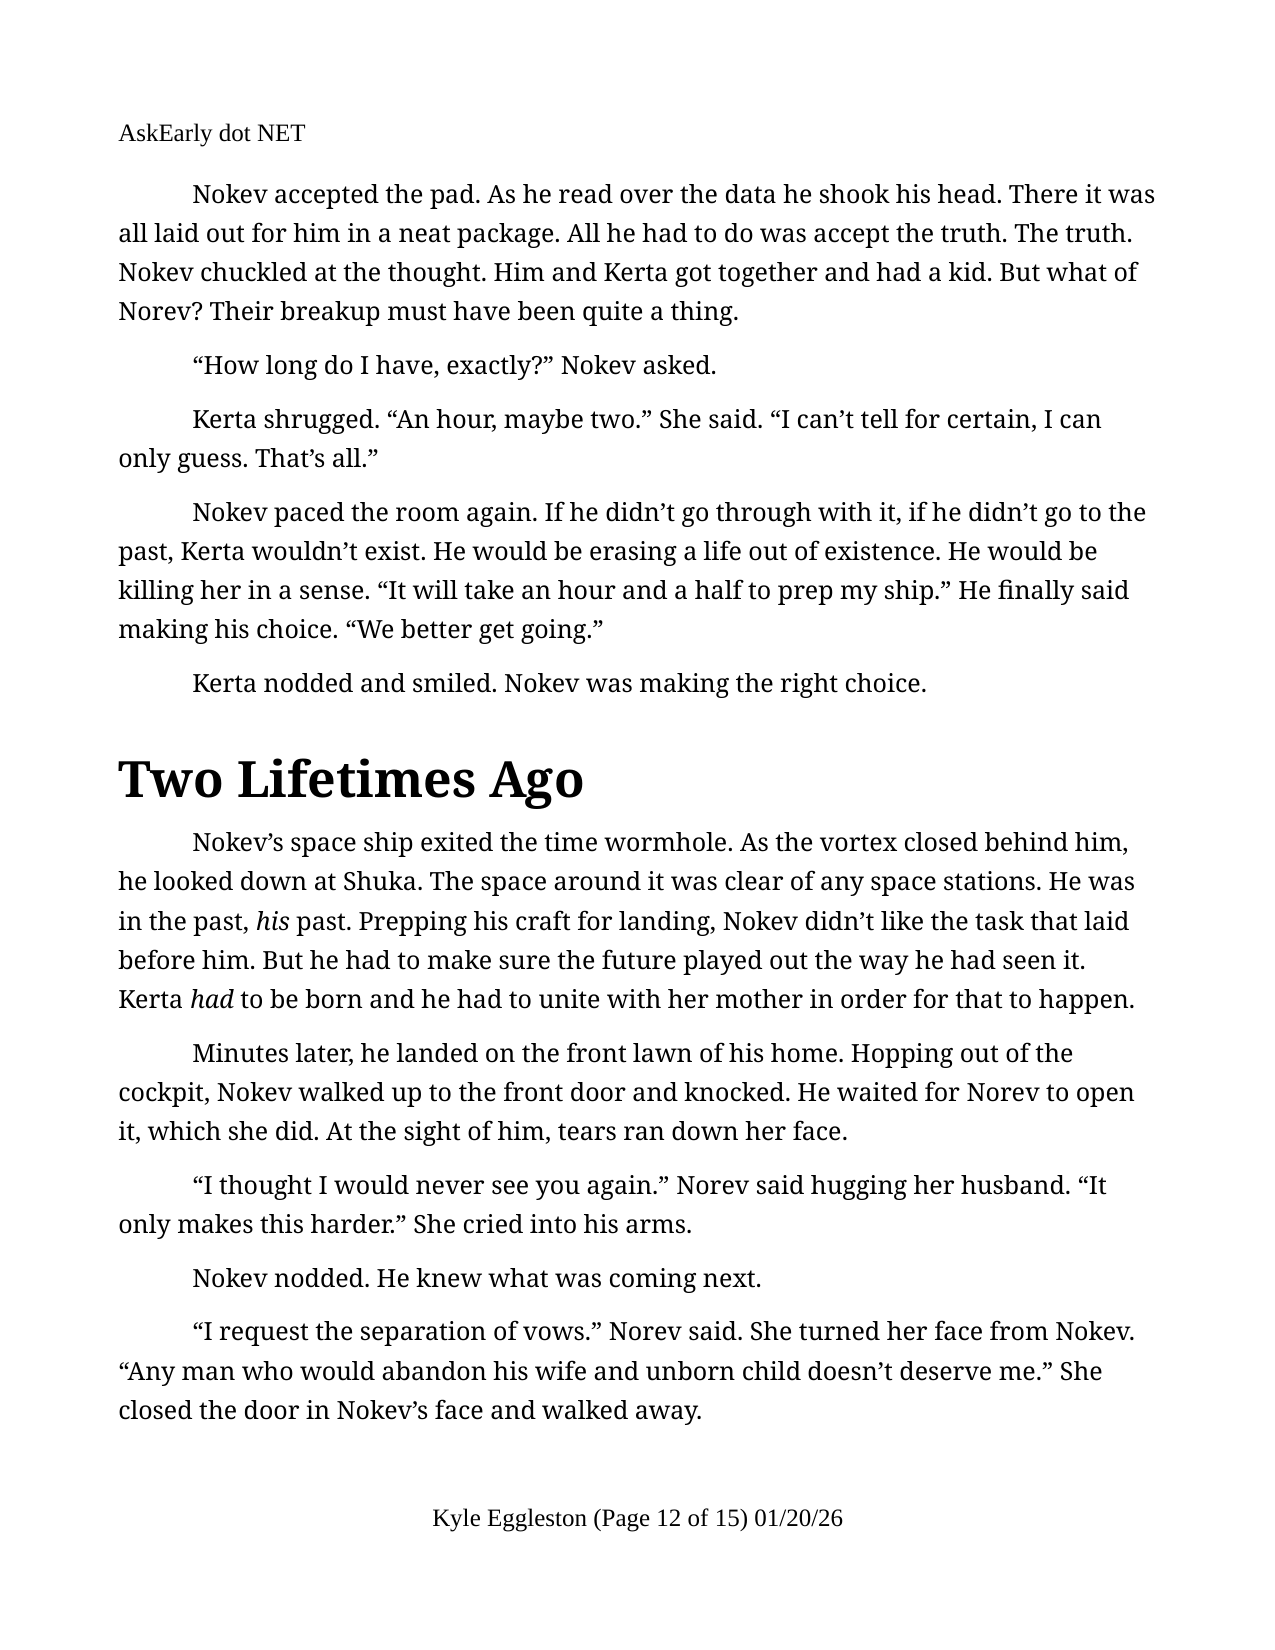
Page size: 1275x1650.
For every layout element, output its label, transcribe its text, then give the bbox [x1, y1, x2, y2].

text “I request the separation of vows.” Norev said. She turned her face from Nokev. “Any man who would abandon his wife and unborn child doesn’t deserve me.” She closed the door in Nokev’s face and walked away. [118, 1314, 1157, 1426]
text Kerta nodded and smiled. Nokev was making the right choice. [118, 666, 1157, 699]
text Minutes later, he landed on the front lawn of his home. Hopping out of the cockpit, Nokev walked up to the front door and knocked. He waited for Norev to open it, which she did. At the sight of him, tears ran down her face. [118, 1035, 1157, 1148]
text Nokev accepted the pad. As he read over the data he shook his head. There it was all laid out for him in a neat package. All he had to do was accept the truth. The truth. Nokev chuckled at the thought. Him and Kerta got together and had a kid. But what of Norev? Their breakup must have been quite a thing. [118, 176, 1157, 328]
text Kerta shrugged. “An hour, maybe two.” She said. “I can’t tell for certain, I can only guess. That’s all.” [118, 401, 1157, 474]
text Nokev nodded. He knew what was coming next. [118, 1260, 1157, 1294]
text Nokev paced the room again. If he didn’t go through with it, if he didn’t go to the past, Kerta wouldn’t exist. He would be erasing a life out of existence. He would be killing her in a sense. “It will take an hour and a half to prep my ship.” He finally said making his choice. “We better get going.” [118, 494, 1157, 646]
subtitle Two Lifetimes Ago [118, 744, 1157, 812]
text Nokev’s space ship exited the time wormhole. As the vortex closed behind him, he looked down at Shuka. The space around it was clear of any space stations. He was in the past, his past. Prepping his craft for landing, Nokev didn’t like the task that laid before him. But he had to make sure the future played out the way he had seen it. Kerta had to be born and he had to unite with her mother in order for that to happen. [118, 825, 1157, 1016]
text “How long do I have, exactly?” Nokev asked. [118, 348, 1157, 382]
text “I thought I would never see you again.” Norev said hugging her husband. “It only makes this harder.” She cried into his arms. [118, 1167, 1157, 1241]
